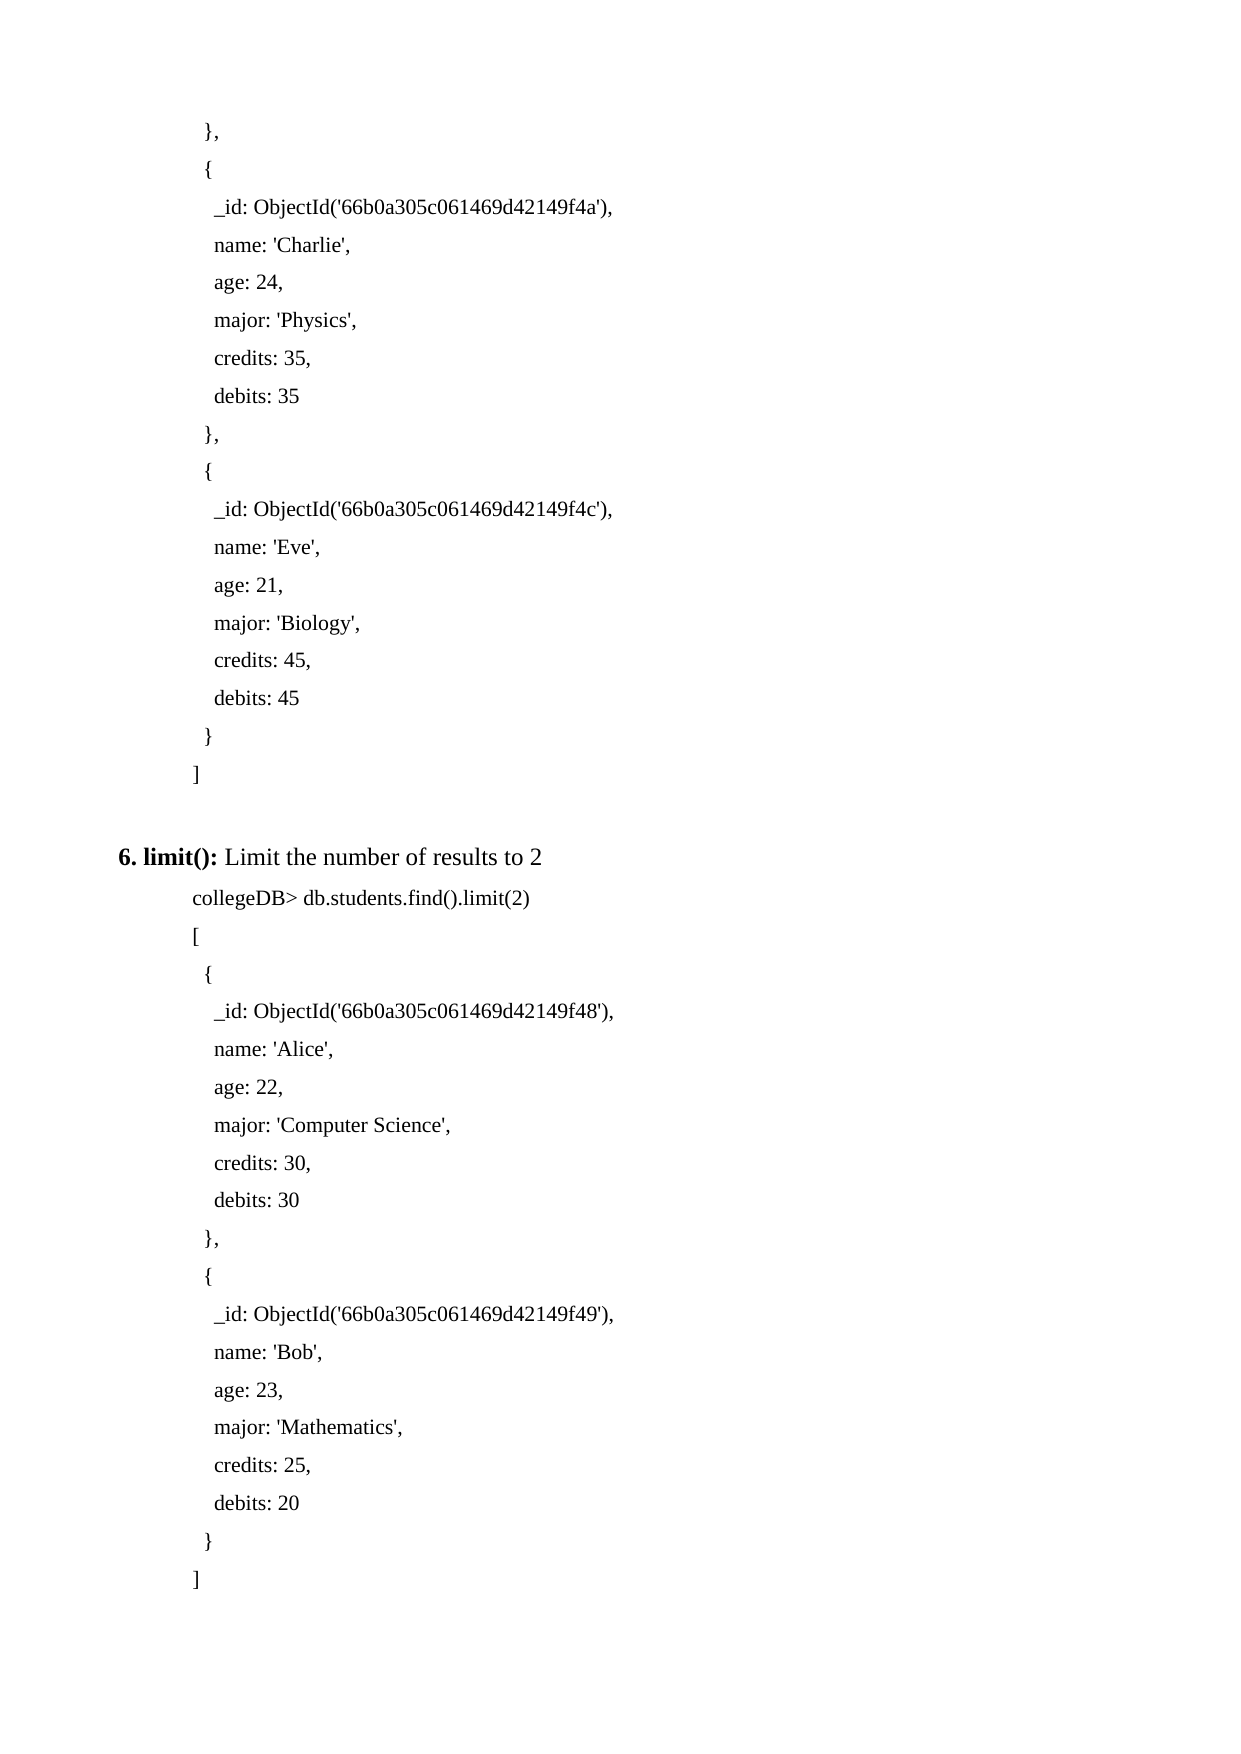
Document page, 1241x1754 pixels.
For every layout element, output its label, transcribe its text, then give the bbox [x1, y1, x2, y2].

text name: 'Bob', [192, 1339, 1121, 1364]
text credits: 25, [192, 1452, 1121, 1477]
text major: 'Biology', [192, 610, 1121, 635]
text name: 'Eve', [192, 534, 1121, 559]
text credits: 30, [192, 1150, 1121, 1175]
text }, [192, 1225, 1121, 1251]
text _id: ObjectId('66b0a305c061469d42149f49'), [192, 1301, 1121, 1326]
text debits: 20 [192, 1490, 1121, 1515]
text [ [192, 923, 1121, 948]
text age: 22, [192, 1074, 1121, 1099]
text }, [192, 118, 1121, 143]
text debits: 45 [192, 685, 1121, 711]
text age: 21, [192, 572, 1121, 597]
text major: 'Computer Science', [192, 1112, 1121, 1137]
text debits: 35 [192, 383, 1121, 408]
text age: 23, [192, 1377, 1121, 1402]
text _id: ObjectId('66b0a305c061469d42149f48'), [192, 998, 1121, 1024]
text } [192, 723, 1121, 748]
text credits: 45, [192, 647, 1121, 673]
text debits: 30 [192, 1187, 1121, 1213]
text { [192, 156, 1121, 181]
text }, [192, 421, 1121, 446]
text major: 'Physics', [192, 307, 1121, 332]
text _id: ObjectId('66b0a305c061469d42149f4c'), [192, 496, 1121, 521]
text ] [192, 761, 1121, 786]
text 6. limit(): Limit the number of results to 2 [118, 842, 1121, 871]
text ] [192, 1566, 1121, 1591]
text } [192, 1528, 1121, 1553]
text name: 'Alice', [192, 1036, 1121, 1061]
text name: 'Charlie', [192, 232, 1121, 257]
text major: 'Mathematics', [192, 1414, 1121, 1439]
text { [192, 458, 1121, 484]
text credits: 35, [192, 345, 1121, 370]
text collegeDB> db.students.find().limit(2) [192, 885, 1121, 910]
text age: 24, [192, 269, 1121, 294]
text { [192, 961, 1121, 986]
text _id: ObjectId('66b0a305c061469d42149f4a'), [192, 194, 1121, 219]
text { [192, 1263, 1121, 1288]
